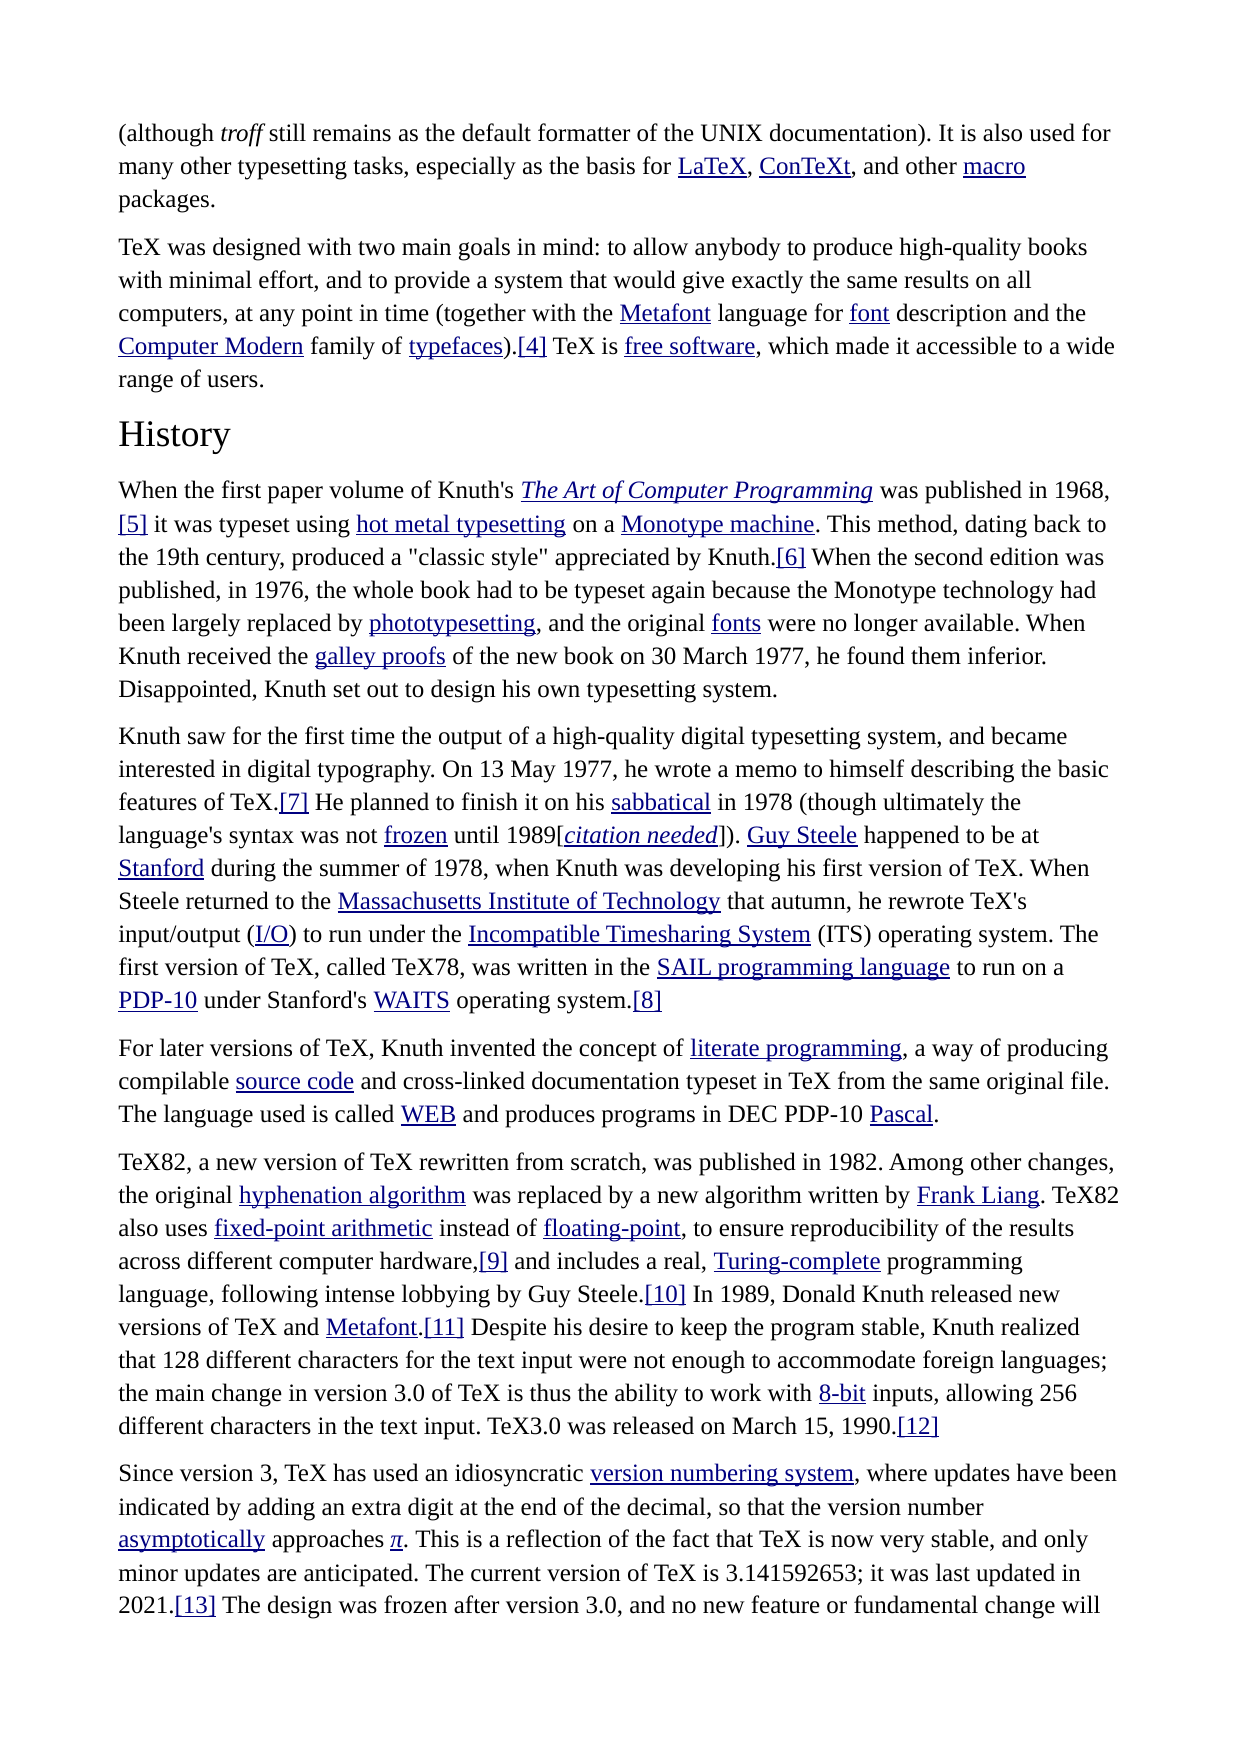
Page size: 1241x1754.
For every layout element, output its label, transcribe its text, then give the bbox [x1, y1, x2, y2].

text (although troff still remains as the default formatter of the UNIX documentation). It is also used for many other typesetting tasks, especially as the basis for LaTeX, ConTeXt, and other macro packages. [118, 118, 1122, 213]
text For later versions of TeX, Knuth invented the concept of literate programming, a way of producing compilable source code and cross-linked documentation typeset in TeX from the same original file. The language used is called WEB and produces programs in DEC PDP-10 Pascal. [118, 1033, 1122, 1128]
text Since version 3, TeX has used an idiosyncratic version numbering system, where updates have been indicated by adding an extra digit at the end of the decimal, so that the version number asymptotically approaches π. This is a reflection of the fact that TeX is now very stable, and only minor updates are anticipated. The current version of TeX is 3.141592653; it was last updated in 2021.[13] The design was frozen after version 3.0, and no new feature or fundamental change will [118, 1458, 1122, 1619]
text TeX was designed with two main goals in mind: to allow anybody to produce high-quality books with minimal effort, and to provide a system that would give exactly the same results on all computers, at any point in time (together with the Metafont language for font description and the Computer Modern family of typefaces).[4] TeX is free software, which made it accessible to a wide range of users. [118, 232, 1122, 393]
subtitle History [118, 411, 1122, 454]
text When the first paper volume of Knuth's The Art of Computer Programming was published in 1968,[5] it was typeset using hot metal typesetting on a Monotype machine. This method, dating back to the 19th century, produced a "classic style" appreciated by Knuth.[6] When the second edition was published, in 1976, the whole book had to be typeset again because the Monotype technology had been largely replaced by phototypesetting, and the original fonts were no longer available. When Knuth received the galley proofs of the new book on 30 March 1977, he found them inferior. Disappointed, Knuth set out to design his own typesetting system. [118, 476, 1122, 702]
text Knuth saw for the first time the output of a high-quality digital typesetting system, and became interested in digital typography. On 13 May 1977, he wrote a memo to himself describing the basic features of TeX.[7] He planned to finish it on his sabbatical in 1978 (though ultimately the language's syntax was not frozen until 1989[citation needed]). Guy Steele happened to be at Stanford during the summer of 1978, when Knuth was developing his first version of TeX. When Steele returned to the Massachusetts Institute of Technology that autumn, he rewrote TeX's input/output (I/O) to run under the Incompatible Timesharing System (ITS) operating system. The first version of TeX, called TeX78, was written in the SAIL programming language to run on a PDP-10 under Stanford's WAITS operating system.[8] [118, 721, 1122, 1014]
text TeX82, a new version of TeX rewritten from scratch, was published in 1982. Among other changes, the original hyphenation algorithm was replaced by a new algorithm written by Frank Liang. TeX82 also uses fixed-point arithmetic instead of floating-point, to ensure reproducibility of the results across different computer hardware,[9] and includes a real, Turing-complete programming language, following intense lobbying by Guy Steele.[10] In 1989, Donald Knuth released new versions of TeX and Metafont.[11] Despite his desire to keep the program stable, Knuth realized that 128 different characters for the text input were not enough to accommodate foreign languages; the main change in version 3.0 of TeX is thus the ability to work with 8-bit inputs, allowing 256 different characters in the text input. TeX3.0 was released on March 15, 1990.[12] [118, 1147, 1122, 1440]
